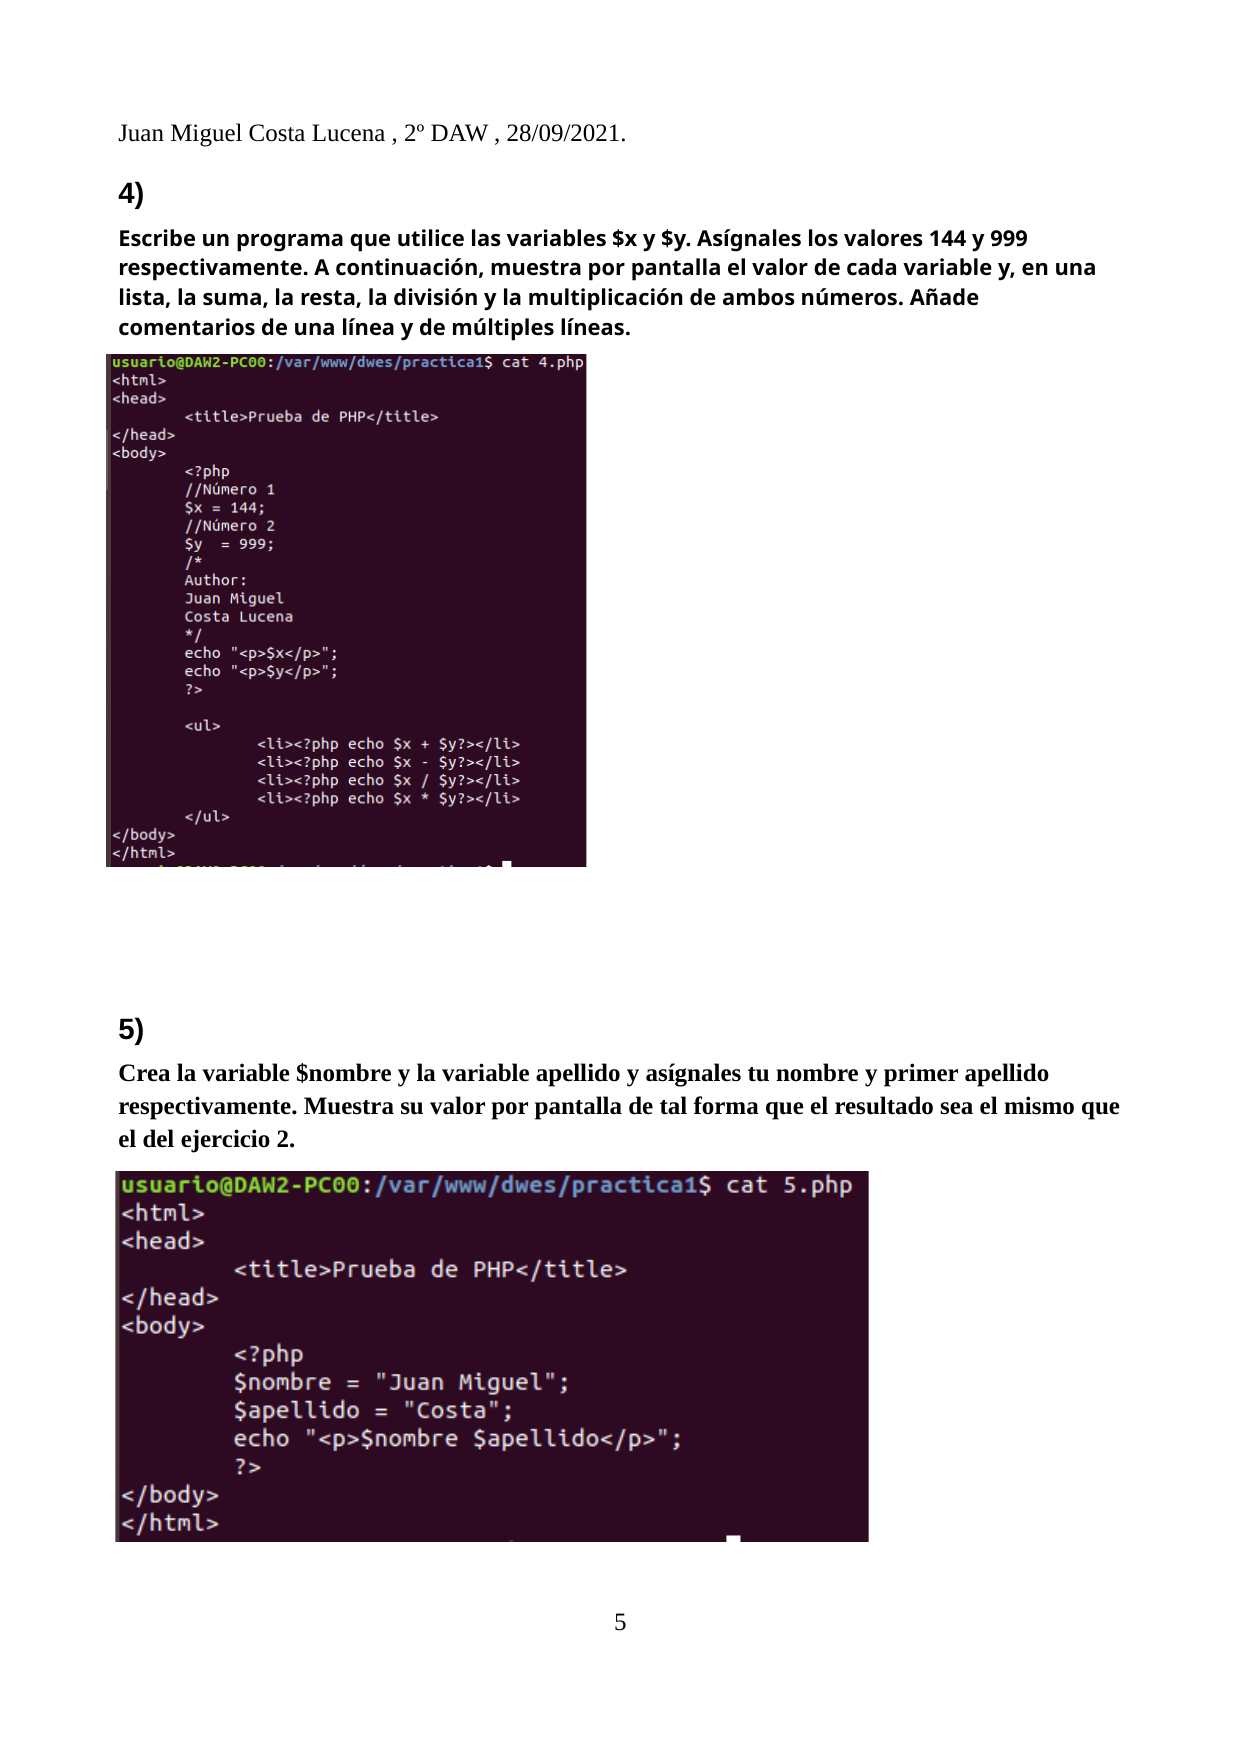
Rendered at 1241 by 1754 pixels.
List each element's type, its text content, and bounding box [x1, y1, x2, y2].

subtitle 4) [118, 176, 1122, 210]
text Escribe un programa que utilice las variables $x y $y. Asígnales los valores 144 y 999 respectivamente. A continuación, muestra por pantalla el valor de cada variable y, en una lista, la suma, la resta, la división y la multiplicación de ambos números. Añade comentarios de una línea y de múltiples líneas. [118, 223, 1122, 342]
picture [106, 354, 587, 867]
text Crea la variable $nombre y la variable apellido y asígnales tu nombre y primer apellido respectivamente. Muestra su valor por pantalla de tal forma que el resultado sea el mismo que el del ejercicio 2. [118, 1058, 1122, 1153]
picture [115, 1171, 869, 1542]
subtitle 5) [118, 1012, 1122, 1046]
